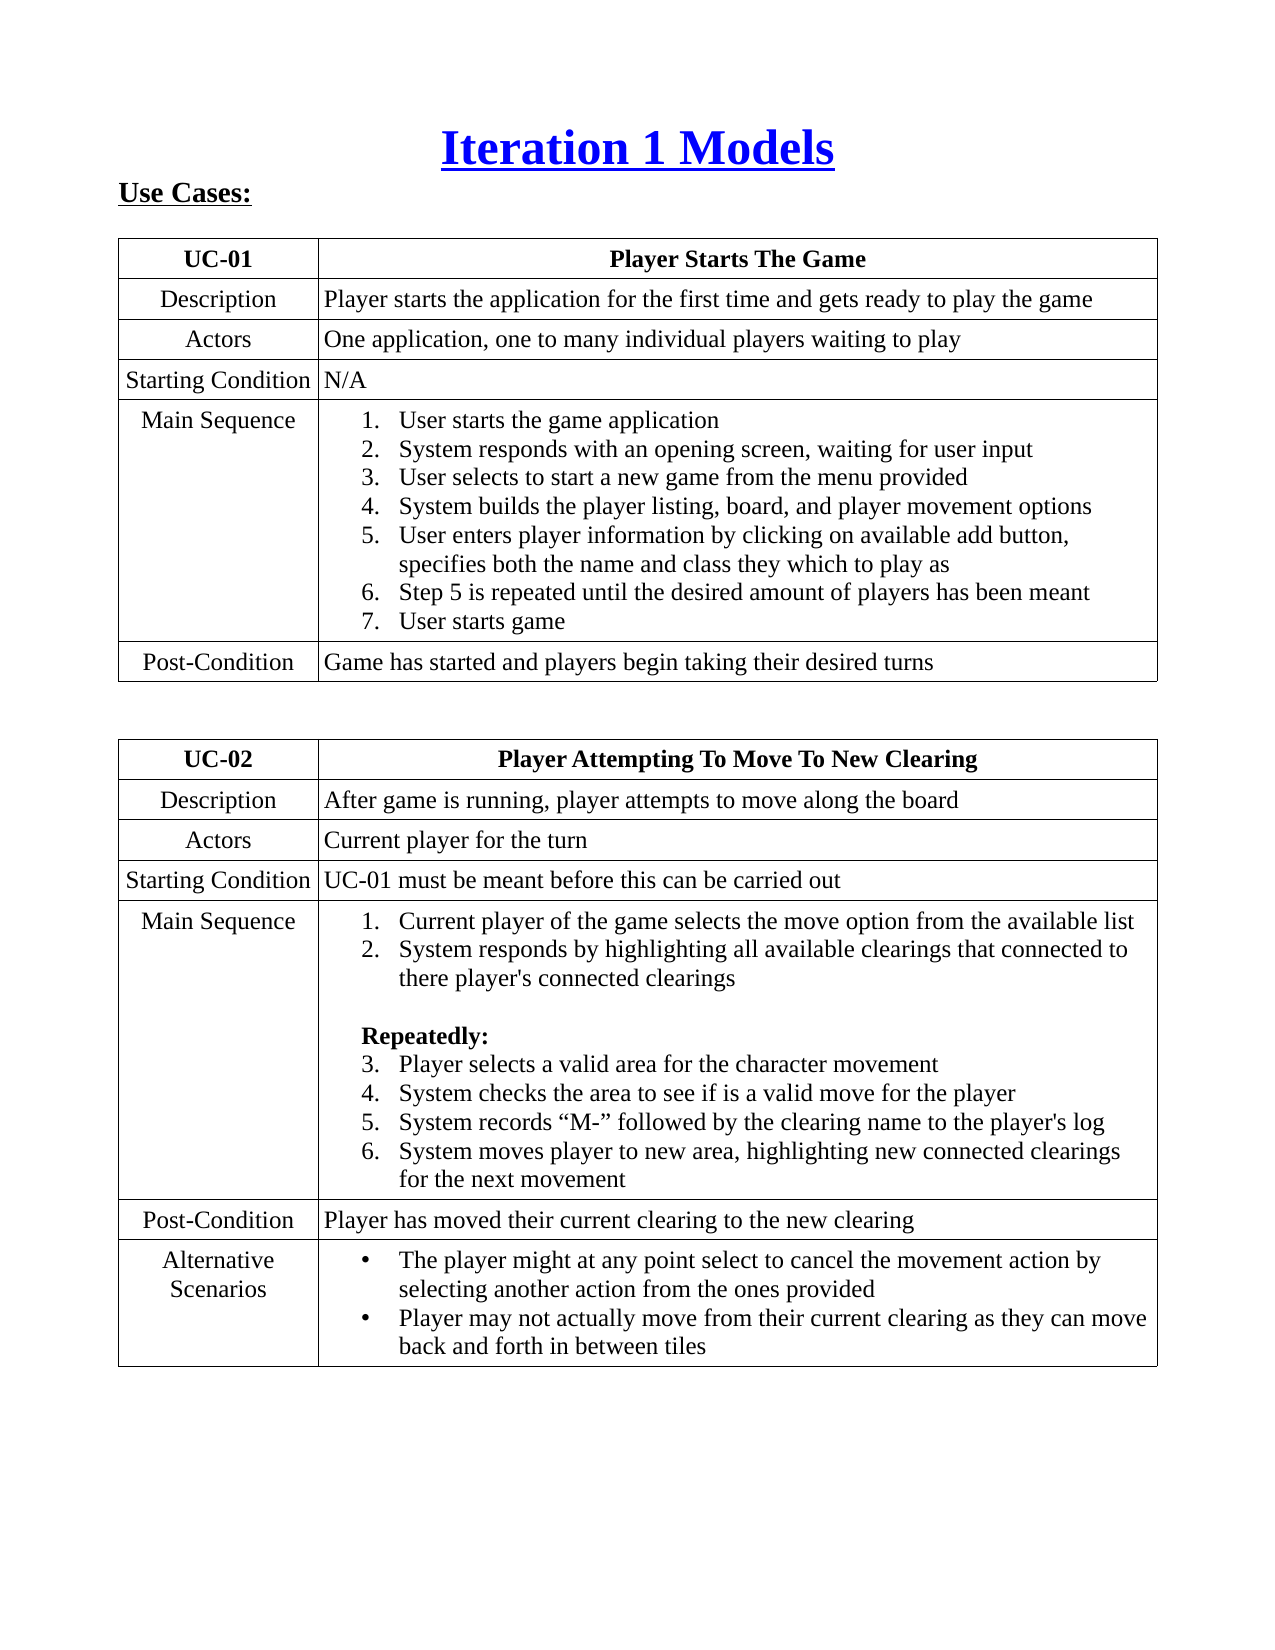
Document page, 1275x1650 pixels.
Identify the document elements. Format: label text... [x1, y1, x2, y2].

table_cell Main Sequence [119, 901, 318, 1199]
table_cell Description [119, 780, 318, 819]
table_cell Post-Condition [119, 642, 318, 681]
table_cell Starting Condition [119, 360, 318, 399]
table_header Player Starts The Game [319, 239, 1157, 278]
table_cell Main Sequence [119, 400, 318, 641]
table_header UC-01 [119, 239, 318, 278]
table_cell One application, one to many individual players waiting to play [319, 320, 1157, 359]
table_cell After game is running, player attempts to move along the board [319, 780, 1157, 819]
text Iteration 1 Models [118, 118, 1157, 176]
table_cell Player has moved their current clearing to the new clearing [319, 1200, 1157, 1239]
table_cell Starting Condition [119, 861, 318, 900]
table_cell Player starts the application for the first time and gets ready to play the game [319, 279, 1157, 318]
table_cell Current player for the turn [319, 820, 1157, 859]
table_cell User starts the game application System responds with an opening screen, waiting for user input User selects to start a new game from the menu provided System builds the player listing, board, and player movement options User enters player information by clicking on available add button, specifies both the name and class they which to play as Step 5 is repeated until the desired amount of players has been meant User starts game [319, 400, 1157, 641]
table_cell N/A [319, 360, 1157, 399]
table_cell Description [119, 279, 318, 318]
table_cell Actors [119, 320, 318, 359]
table_cell Actors [119, 820, 318, 859]
table_cell Post-Condition [119, 1200, 318, 1239]
table_cell The player might at any point select to cancel the movement action by selecting another action from the ones provided Player may not actually move from their current clearing as they can move back and forth in between tiles [319, 1240, 1157, 1366]
table_header UC-02 [119, 740, 318, 779]
table_cell UC-01 must be meant before this can be carried out [319, 861, 1157, 900]
table_cell Game has started and players begin taking their desired turns [319, 642, 1157, 681]
table_cell Current player of the game selects the move option from the available list System responds by highlighting all available clearings that connected to there player's connected clearings Repeatedly: Player selects a valid area for the character movement System checks the area to see if is a valid move for the player System records “M-” followed by the clearing name to the player's log System moves player to new area, highlighting new connected clearings for the next movement [319, 901, 1157, 1199]
table_header Player Attempting To Move To New Clearing [319, 740, 1157, 779]
table_cell Alternative Scenarios [119, 1240, 318, 1366]
text Use Cases: [118, 176, 1157, 209]
